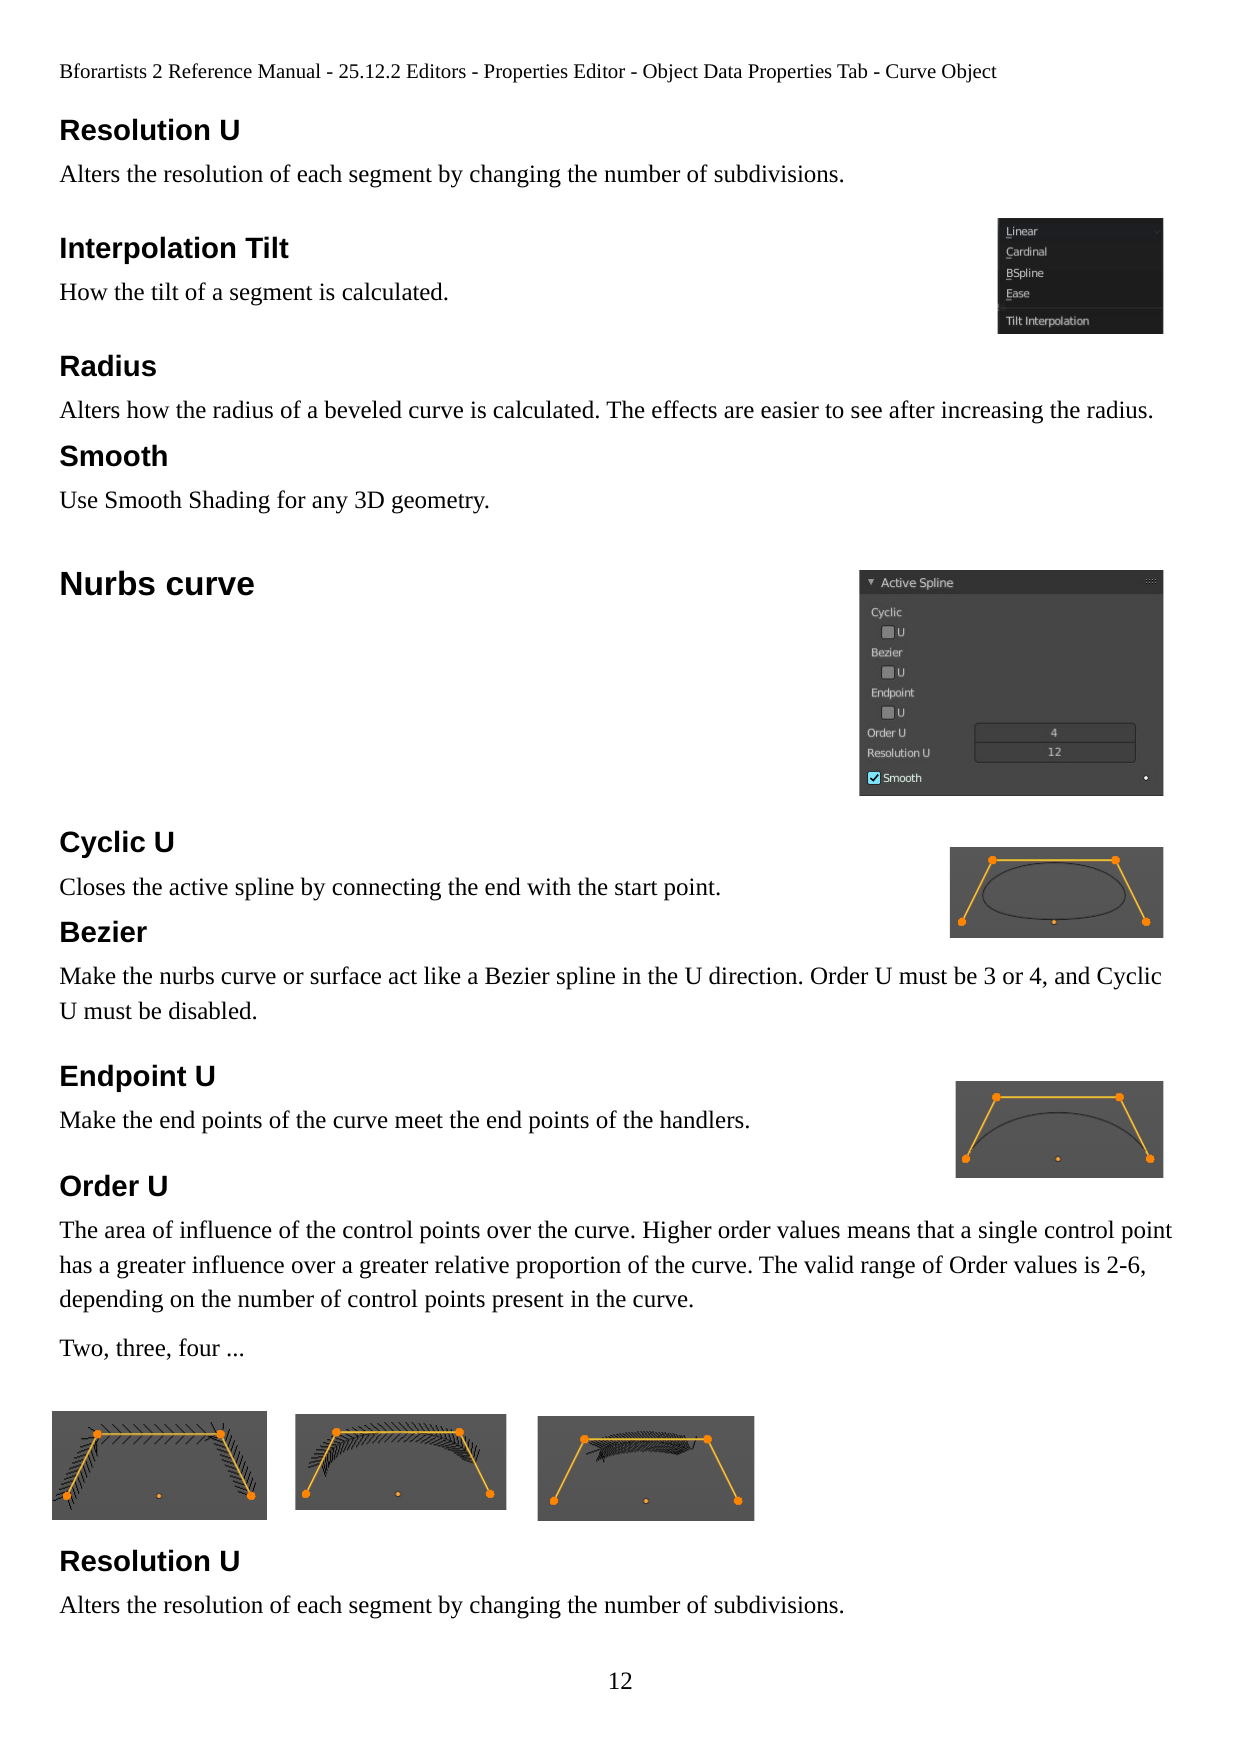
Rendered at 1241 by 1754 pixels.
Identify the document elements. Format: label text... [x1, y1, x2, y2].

picture [295, 1414, 507, 1510]
picture [955, 1081, 1164, 1178]
subtitle Interpolation Tilt [59, 231, 997, 265]
subtitle Resolution U [59, 1544, 1181, 1578]
picture [949, 847, 1164, 938]
text Alters the resolution of each segment by changing the number of subdivisions. [59, 1591, 1181, 1619]
picture [859, 570, 1164, 796]
subtitle Nurbs curve [59, 563, 1181, 602]
picture [997, 218, 1164, 334]
text Make the end points of the curve meet the end points of the handlers. [59, 1106, 955, 1134]
subtitle Order U [59, 1169, 1181, 1203]
text Closes the active spline by connecting the end with the start point. [59, 872, 949, 900]
text Use Smooth Shading for any 3D geometry. [59, 485, 1181, 514]
subtitle Resolution U [59, 113, 1181, 146]
subtitle Cyclic U [59, 825, 1181, 859]
subtitle Endpoint U [59, 1059, 1181, 1093]
subtitle Smooth [59, 439, 1181, 473]
text The area of influence of the control points over the curve. Higher order values means that a single control point has a greater influence over a greater relative proportion of the curve. The valid range of Order values is 2-6, depending on the number of control points present in the curve. [59, 1216, 1181, 1313]
text Make the nurbs curve or surface act like a Bezier spline in the U direction. Order U must be 3 or 4, and Cyclic U must be disabled. [59, 961, 1181, 1024]
picture [537, 1416, 755, 1521]
text Alters the resolution of each segment by changing the number of subdivisions. [59, 159, 1181, 188]
subtitle [1164, 231, 1181, 265]
text Two, three, four ... [59, 1333, 1181, 1362]
text How the tilt of a segment is calculated. [59, 277, 997, 306]
picture [52, 1411, 267, 1520]
subtitle Radius [59, 349, 1181, 383]
text Alters how the radius of a beveled curve is calculated. The effects are easier to see after increasing the radius. [59, 396, 1181, 424]
subtitle Bezier [59, 915, 1181, 949]
